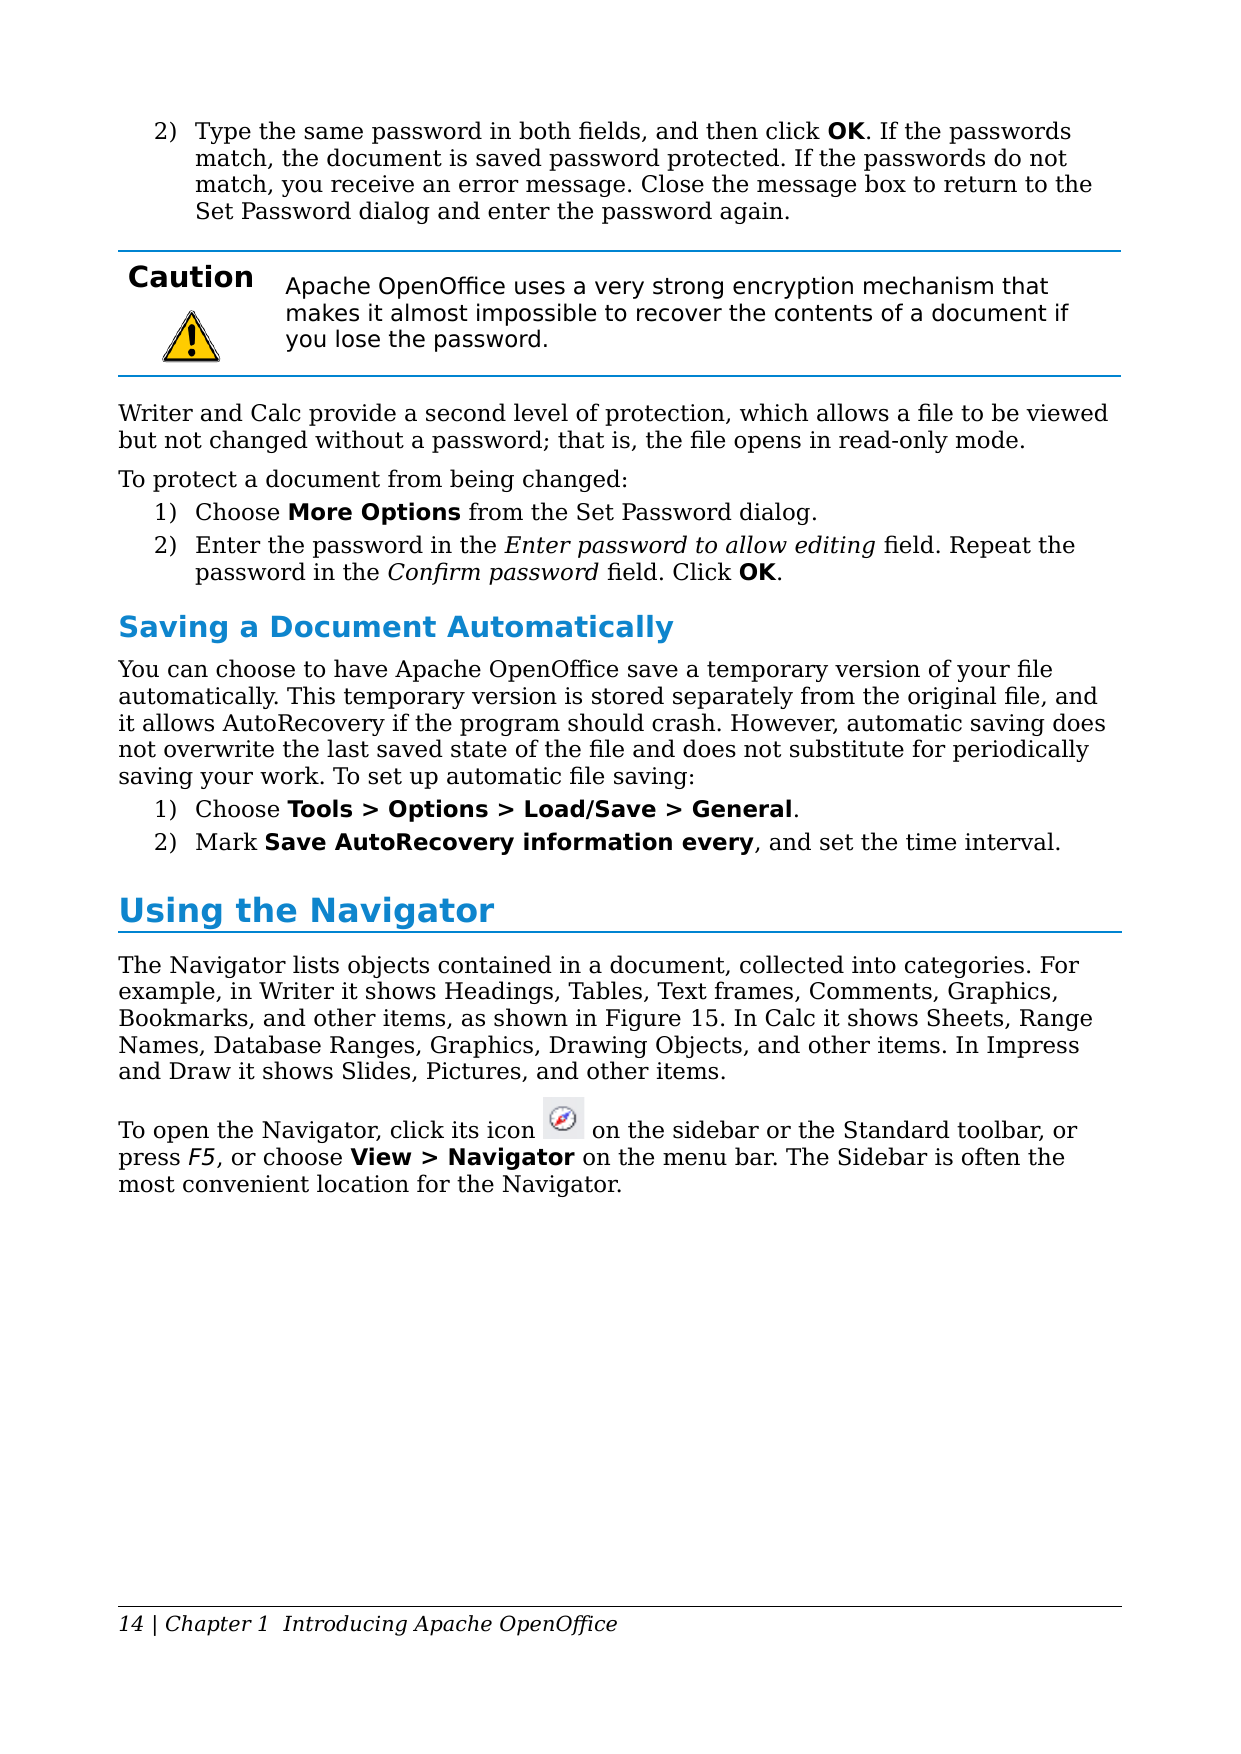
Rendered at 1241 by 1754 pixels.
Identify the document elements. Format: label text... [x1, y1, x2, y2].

list Mark Save AutoRecovery information every, and set the time interval. [177, 829, 1122, 856]
text Writer and Calc provide a second level of protection, which allows a file to be viewed but not changed without a password; that is, the file opens in read-only mode. [118, 401, 1122, 454]
subtitle Using the Navigator [118, 892, 1122, 931]
list Type the same password in both fields, and then click OK. If the passwords match, the document is saved password protected. If the passwords do not match, you receive an error message. Close the message box to return to the Set Password dialog and enter the password again. [177, 118, 1122, 225]
text The Navigator lists objects contained in a document, collected into categories. For example, in Writer it shows Headings, Tables, Text frames, Comments, Graphics, Bookmarks, and other items, as shown in Figure 15. In Calc it shows Sheets, Range Names, Database Ranges, Graphics, Drawing Objects, and other items. In Impress and Draw it shows Slides, Pictures, and other items. [118, 952, 1122, 1085]
list You can choose to have Apache OpenOffice save a temporary version of your file automatically. This temporary version is stored separately from the original file, and it allows AutoRecovery if the program should crash. However, automatic saving does not overwrite the last saved state of the file and does not substitute for periodically saving your work. To set up automatic file saving: [118, 656, 1122, 790]
list Choose More Options from the Set Password dialog. [177, 499, 1122, 526]
list Enter the password in the Enter password to allow editing field. Repeat the password in the Confirm password field. Click OK. [177, 532, 1122, 586]
subtitle Saving a Document Automatically [118, 610, 1122, 644]
list Choose Tools > Options > Load/Save > General. [177, 796, 1122, 823]
picture [543, 1097, 585, 1139]
text To open the Navigator, click its icon on the sidebar or the Standard toolbar, or press F5, or choose View > Navigator on the menu bar. The Sidebar is often the most convenient location for the Navigator. [118, 1098, 1122, 1198]
table_header Apache OpenOffice uses a very strong encryption mechanism that makes it almost impossible to recover the contents of a document if you lose the password. [264, 252, 1121, 375]
table_header Caution [118, 252, 264, 375]
picture [158, 306, 224, 366]
list To protect a document from being changed: [118, 466, 1122, 493]
